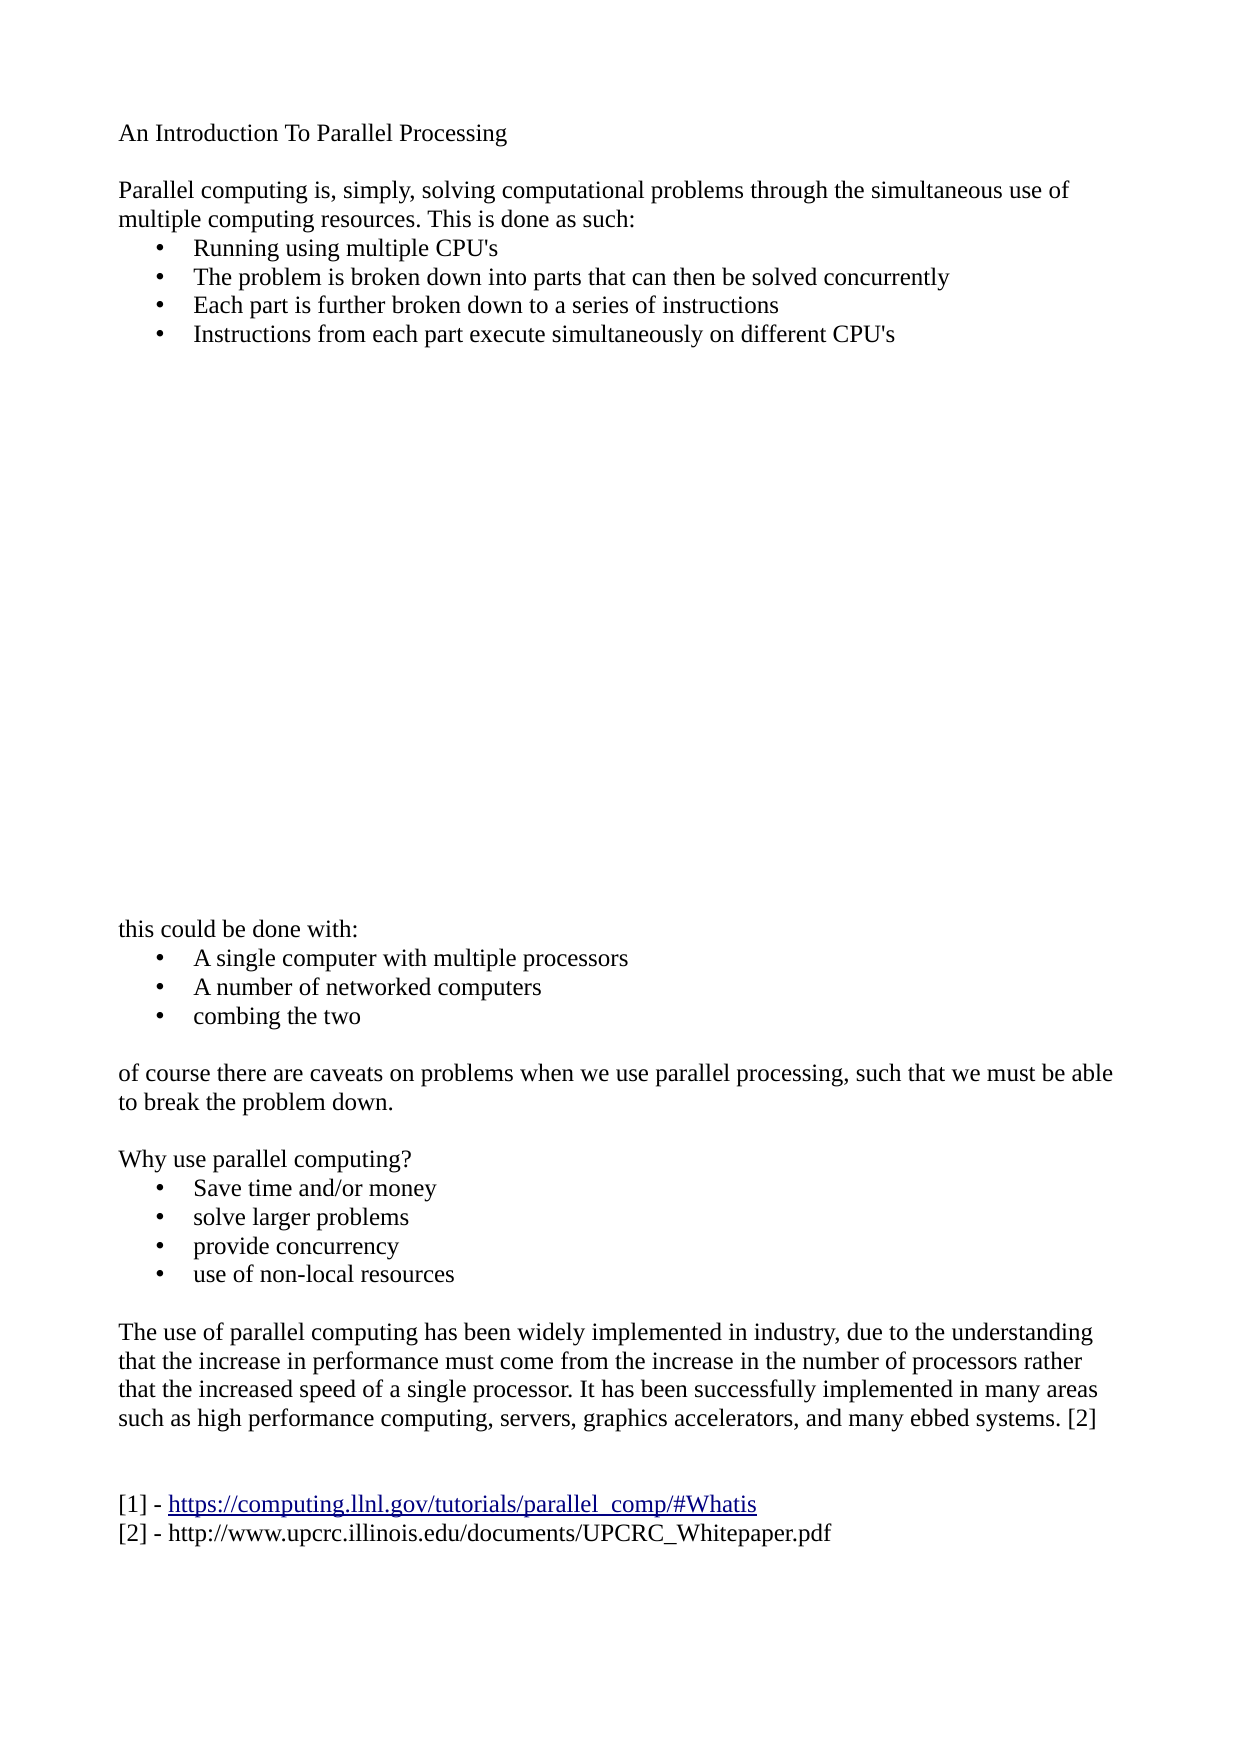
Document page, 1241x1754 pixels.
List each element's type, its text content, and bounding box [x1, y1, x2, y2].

list A number of networked computers [156, 972, 1122, 1001]
text Parallel computing is, simply, solving computational problems through the simultaneous use of multiple computing resources. This is done as such: [118, 176, 1122, 233]
list solve larger problems [156, 1202, 1122, 1231]
list Running using multiple CPU's [156, 233, 1122, 262]
list Save time and/or money [156, 1173, 1122, 1202]
text Why use parallel computing? [118, 1144, 1122, 1173]
list The problem is broken down into parts that can then be solved concurrently [156, 262, 1122, 291]
list Each part is further broken down to a series of instructions [156, 291, 1122, 319]
list combing the two [156, 1001, 1122, 1029]
list provide concurrency [156, 1231, 1122, 1259]
text [1] - https://computing.llnl.gov/tutorials/parallel_comp/#Whatis [118, 1489, 1122, 1518]
text of course there are caveats on problems when we use parallel processing, such that we must be able to break the problem down. [118, 1058, 1122, 1116]
list A single computer with multiple processors [156, 943, 1122, 972]
list Instructions from each part execute simultaneously on different CPU's [156, 319, 1122, 348]
text this could be done with: [118, 914, 1122, 943]
text An Introduction To Parallel Processing [118, 118, 1122, 147]
list use of non-local resources [156, 1259, 1122, 1288]
text The use of parallel computing has been widely implemented in industry, due to the understanding that the increase in performance must come from the increase in the number of processors rather that the increased speed of a single processor. It has been successfully implemented in many areas such as high performance computing, servers, graphics accelerators, and many ebbed systems. [2] [118, 1317, 1122, 1432]
text [2] - http://www.upcrc.illinois.edu/documents/UPCRC_Whitepaper.pdf [118, 1518, 1122, 1547]
